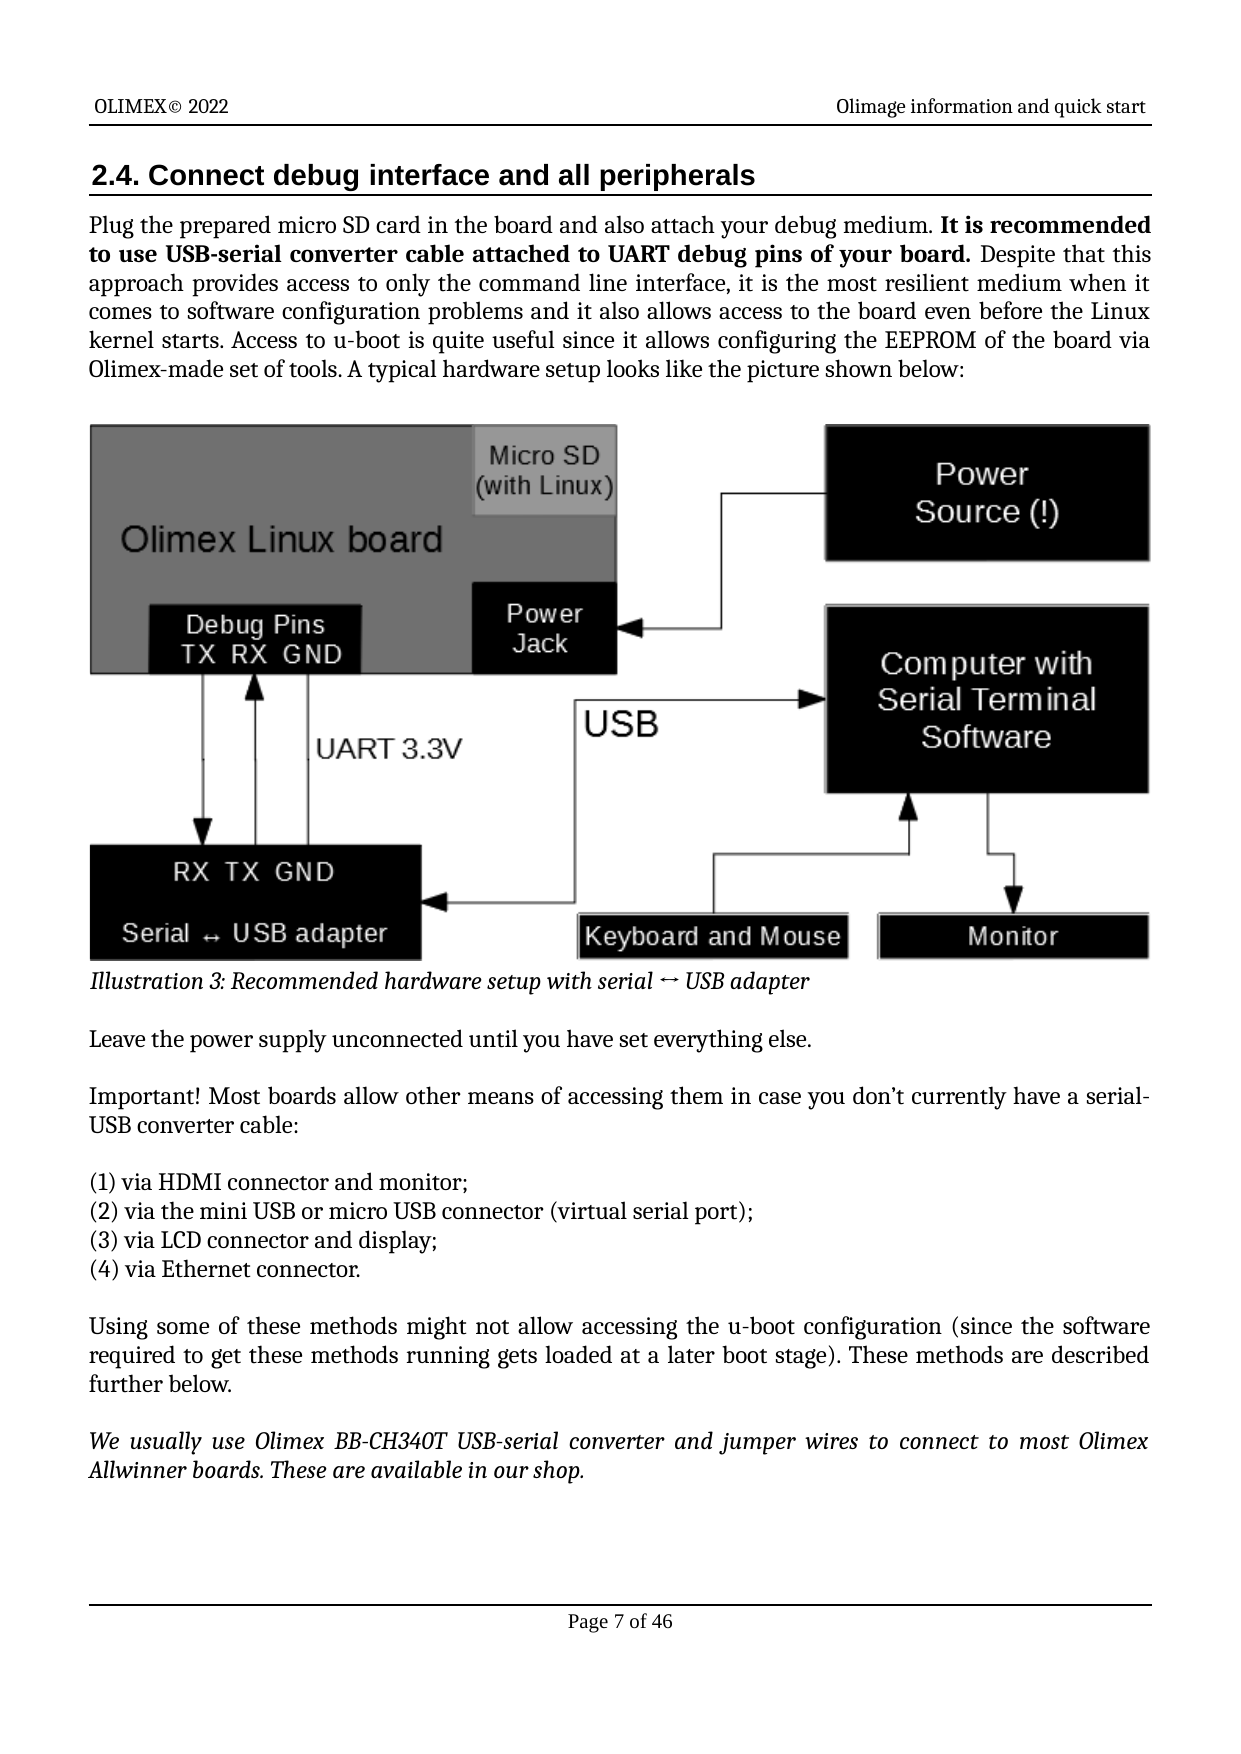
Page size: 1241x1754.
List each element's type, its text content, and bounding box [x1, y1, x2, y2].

text Illustration 3: Recommended hardware setup with serial ↔ USB adapter [90, 961, 1151, 996]
text We usually use Olimex BB-CH340T USB-serial converter and jumper wires to connect to most Olimex Allwinner boards. These are available in our shop. [88, 1427, 1152, 1484]
text Using some of these methods might not allow accessing the u-boot configuration (since the software required to get these methods running gets loaded at a later boot stage). These methods are described further below. [88, 1312, 1152, 1398]
subtitle 2.4. Connect debug interface and all peripherals [88, 155, 1152, 196]
text Important! Most boards allow other means of accessing them in case you don’t currently have a serial-USB converter cable: [88, 1082, 1152, 1139]
picture [89, 424, 1151, 961]
text (3) via LCD connector and display; [88, 1226, 1152, 1254]
text (2) via the mini USB or micro USB connector (virtual serial port); [88, 1197, 1152, 1226]
text (1) via HDMI connector and monitor; [88, 1168, 1152, 1197]
text (4) via Ethernet connector. [88, 1254, 1152, 1283]
text Plug the prepared micro SD card in the board and also attach your debug medium. It is recommended to use USB-serial converter cable attached to UART debug pins of your board. Despite that this approach provides access to only the command line interface, it is the most resilient medium when it comes to software configuration problems and it also allows access to the board even before the Linux kernel starts. Access to u-boot is quite useful since it allows configuring the EEPROM of the board via Olimex-made set of tools. A typical hardware setup looks like the picture shown below: [88, 211, 1152, 383]
text Leave the power supply unconnected until you have set everything else. [88, 1024, 1152, 1053]
